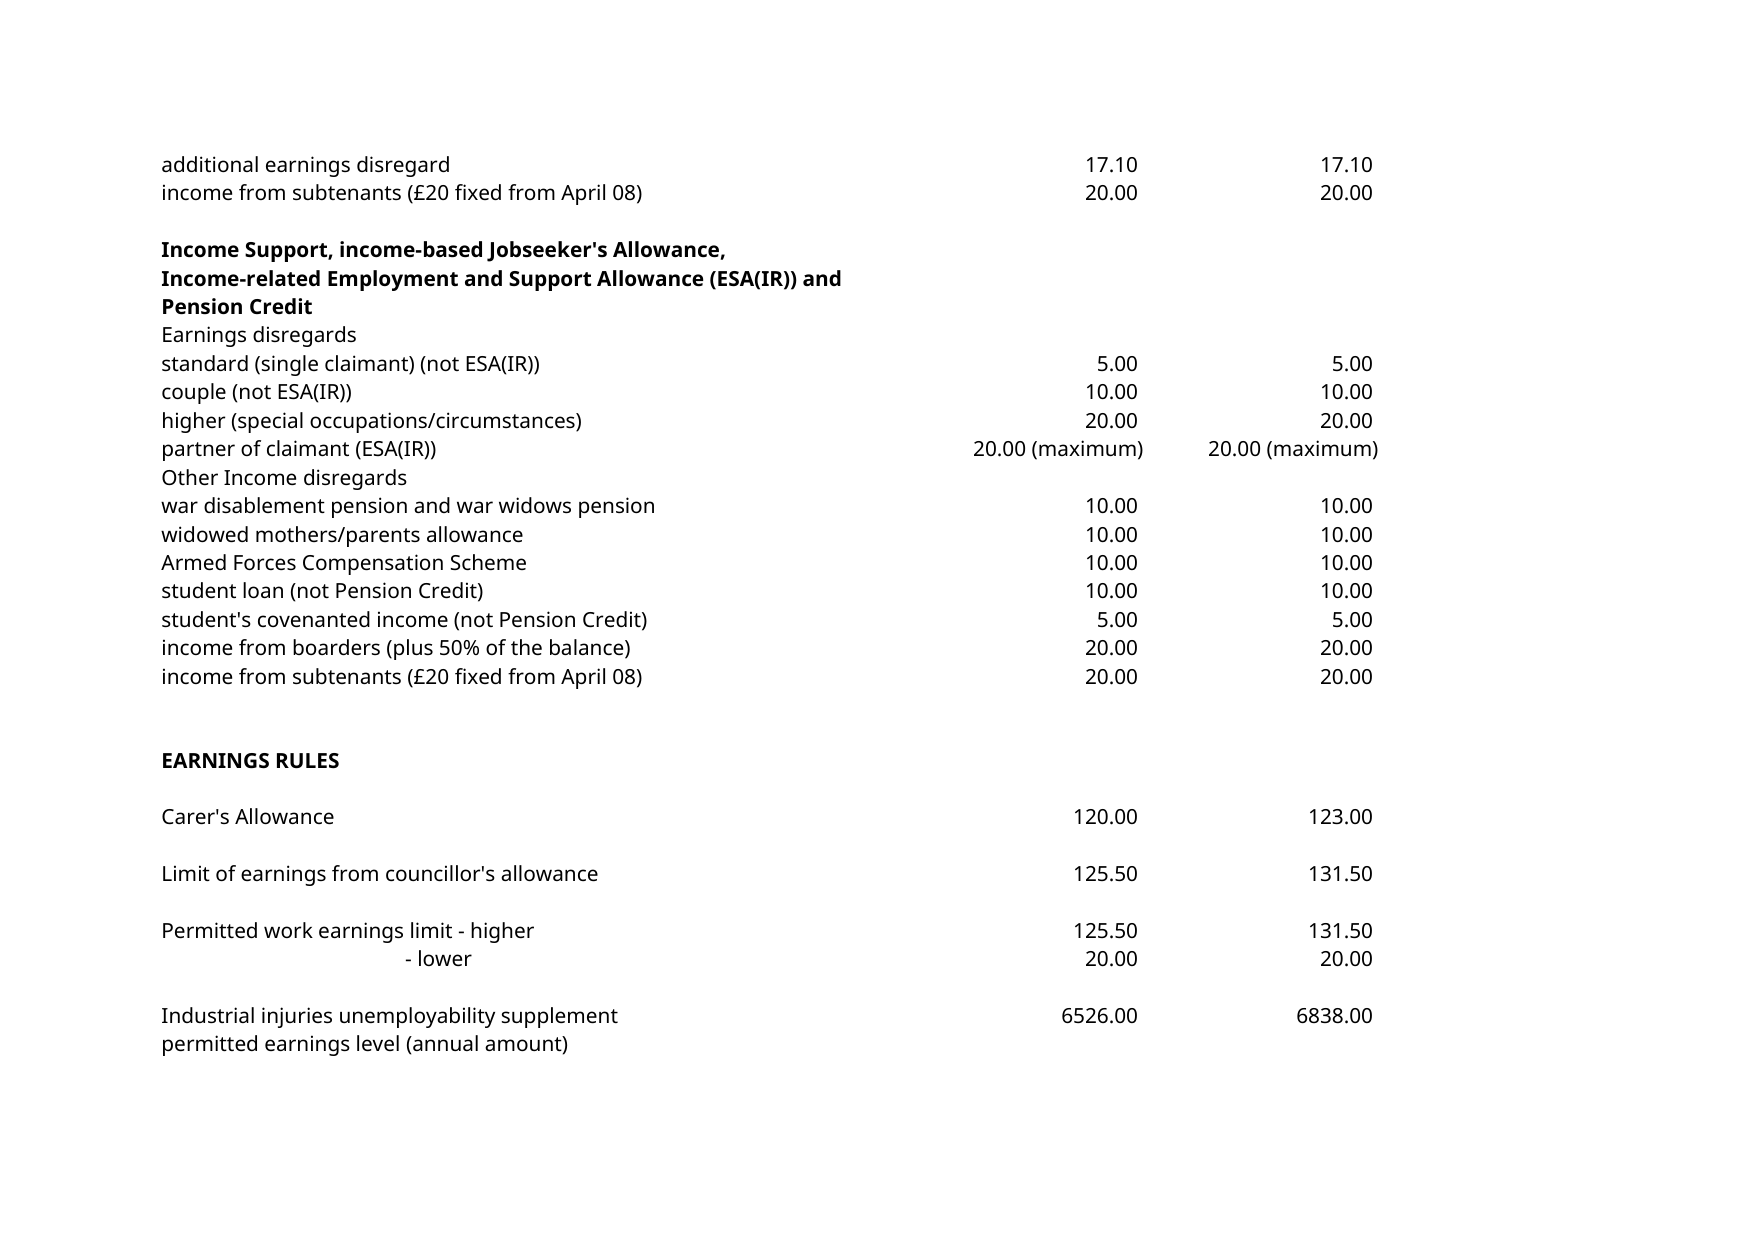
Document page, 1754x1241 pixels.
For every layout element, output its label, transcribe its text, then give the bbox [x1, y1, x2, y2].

table_cell income from subtenants (£20 fixed from April 08) [150, 662, 938, 690]
table_cell Income-related Employment and Support Allowance (ESA(IR)) and Pension Credit [150, 264, 938, 321]
table_cell 5.00 [1155, 349, 1389, 377]
table_cell 10.00 [938, 378, 1154, 406]
table_cell 20.00 [1155, 662, 1389, 690]
table_cell - lower [150, 944, 938, 973]
table_cell Income Support, income-based Jobseeker's Allowance, [150, 235, 938, 264]
table_cell [1155, 887, 1389, 916]
table_cell 10.00 [938, 520, 1154, 548]
table_cell [938, 775, 1154, 802]
table_cell [1155, 746, 1389, 774]
table_cell [938, 235, 1154, 264]
table_cell 20.00 [938, 662, 1154, 690]
table_cell 20.00 [938, 179, 1154, 207]
table_cell [938, 207, 1154, 235]
table_cell [1155, 973, 1389, 1001]
table_cell EARNINGS RULES [150, 746, 938, 774]
table_cell 20.00 (maximum) [1155, 434, 1389, 463]
table_cell permitted earnings level (annual amount) [150, 1030, 938, 1058]
table_cell [938, 973, 1154, 1001]
table_cell [150, 719, 938, 746]
table_cell [938, 321, 1154, 349]
table_cell [1155, 775, 1389, 802]
table_cell [150, 207, 938, 235]
table_cell additional earnings disregard [150, 150, 938, 178]
table_cell [150, 690, 938, 719]
table_cell 131.50 [1155, 916, 1389, 944]
table_cell Earnings disregards [150, 321, 938, 349]
table_cell [1155, 463, 1389, 491]
table_cell 10.00 [1155, 491, 1389, 520]
table_cell Carer's Allowance [150, 802, 938, 830]
table_cell [1155, 1030, 1389, 1058]
table_cell [1155, 1058, 1389, 1085]
table_cell [938, 887, 1154, 916]
table_cell income from boarders (plus 50% of the balance) [150, 634, 938, 662]
table_cell 20.00 [1155, 179, 1389, 207]
table_cell 131.50 [1155, 859, 1389, 887]
table_cell [150, 1058, 938, 1085]
table_cell [1155, 321, 1389, 349]
table_cell [938, 690, 1154, 719]
table_cell 20.00 [938, 634, 1154, 662]
table_cell [938, 264, 1154, 321]
table_cell [150, 973, 938, 1001]
table_cell Industrial injuries unemployability supplement [150, 1001, 938, 1029]
table_cell [1155, 719, 1389, 746]
table_cell [150, 830, 938, 859]
table_cell 10.00 [1155, 577, 1389, 605]
table_cell [938, 746, 1154, 774]
table_cell [1155, 690, 1389, 719]
table_cell 125.50 [938, 859, 1154, 887]
table_cell standard (single claimant) (not ESA(IR)) [150, 349, 938, 377]
table_cell 10.00 [1155, 378, 1389, 406]
table_cell 20.00 [1155, 406, 1389, 434]
table_cell income from subtenants (£20 fixed from April 08) [150, 179, 938, 207]
table_cell Permitted work earnings limit - higher [150, 916, 938, 944]
table_cell 17.10 [1155, 150, 1389, 178]
table_cell [938, 830, 1154, 859]
table_cell 5.00 [938, 605, 1154, 633]
table_cell couple (not ESA(IR)) [150, 378, 938, 406]
table_cell partner of claimant (ESA(IR)) [150, 434, 938, 463]
table_cell 5.00 [1155, 605, 1389, 633]
table_cell Limit of earnings from councillor's allowance [150, 859, 938, 887]
table_cell 120.00 [938, 802, 1154, 830]
table_cell 6838.00 [1155, 1001, 1389, 1029]
table_cell 17.10 [938, 150, 1154, 178]
table_cell 20.00 [1155, 634, 1389, 662]
table_cell war disablement pension and war widows pension [150, 491, 938, 520]
table_cell Other Income disregards [150, 463, 938, 491]
table_cell [1155, 830, 1389, 859]
table_cell [938, 463, 1154, 491]
table_cell 10.00 [938, 577, 1154, 605]
table_cell widowed mothers/parents allowance [150, 520, 938, 548]
table_cell 10.00 [1155, 548, 1389, 577]
table_cell 20.00 [938, 944, 1154, 973]
table_cell 10.00 [938, 491, 1154, 520]
table_cell [1155, 235, 1389, 264]
table_cell [938, 1058, 1154, 1085]
table_cell [1155, 207, 1389, 235]
table_cell higher (special occupations/circumstances) [150, 406, 938, 434]
table_cell 20.00 [938, 406, 1154, 434]
table_cell student loan (not Pension Credit) [150, 577, 938, 605]
table_cell 125.50 [938, 916, 1154, 944]
table_cell Armed Forces Compensation Scheme [150, 548, 938, 577]
table_cell 10.00 [1155, 520, 1389, 548]
table_cell 6526.00 [938, 1001, 1154, 1029]
table_cell [1155, 264, 1389, 321]
table_cell [938, 1030, 1154, 1058]
table_cell student's covenanted income (not Pension Credit) [150, 605, 938, 633]
table_cell [150, 775, 938, 802]
table_cell 20.00 (maximum) [938, 434, 1154, 463]
table_cell [938, 719, 1154, 746]
table_cell 123.00 [1155, 802, 1389, 830]
table_cell 5.00 [938, 349, 1154, 377]
table_cell 20.00 [1155, 944, 1389, 973]
table_cell 10.00 [938, 548, 1154, 577]
table_cell [150, 887, 938, 916]
